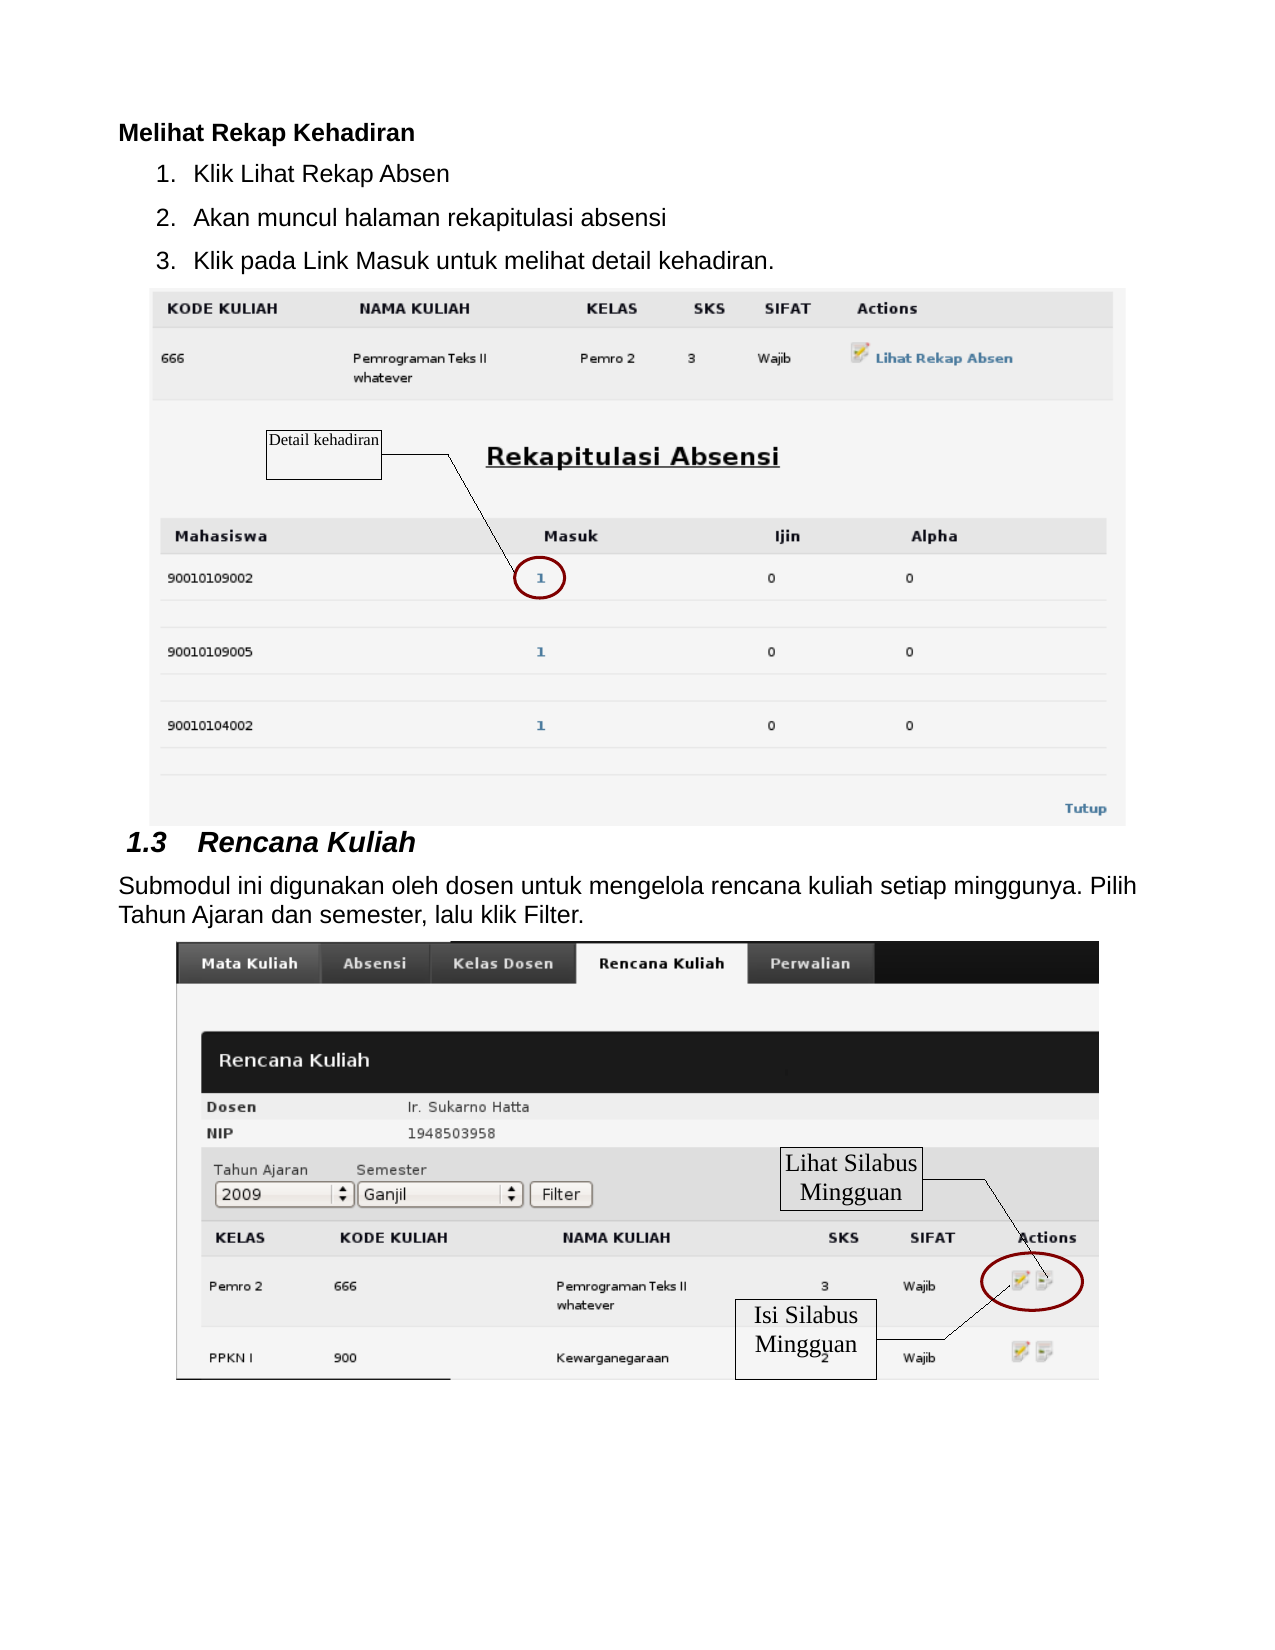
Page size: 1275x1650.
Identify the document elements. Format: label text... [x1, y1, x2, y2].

picture [736, 1300, 876, 1379]
picture [176, 941, 1099, 1380]
subtitle Rencana Kuliah [118, 314, 1157, 859]
subtitle Melihat Rekap Kehadiran [118, 118, 1157, 147]
list Akan muncul halaman rekapitulasi absensi [156, 202, 1157, 231]
text Submodul ini digunakan oleh dosen untuk mengelola rencana kuliah setiap minggunya. Pilih Tahun Ajaran dan semester, lalu klik Filter. [118, 871, 1157, 929]
picture [149, 288, 1126, 826]
list Klik Lihat Rekap Absen [156, 159, 1157, 188]
list Klik pada Link Masuk untuk melihat detail kehadiran. [156, 246, 1157, 274]
